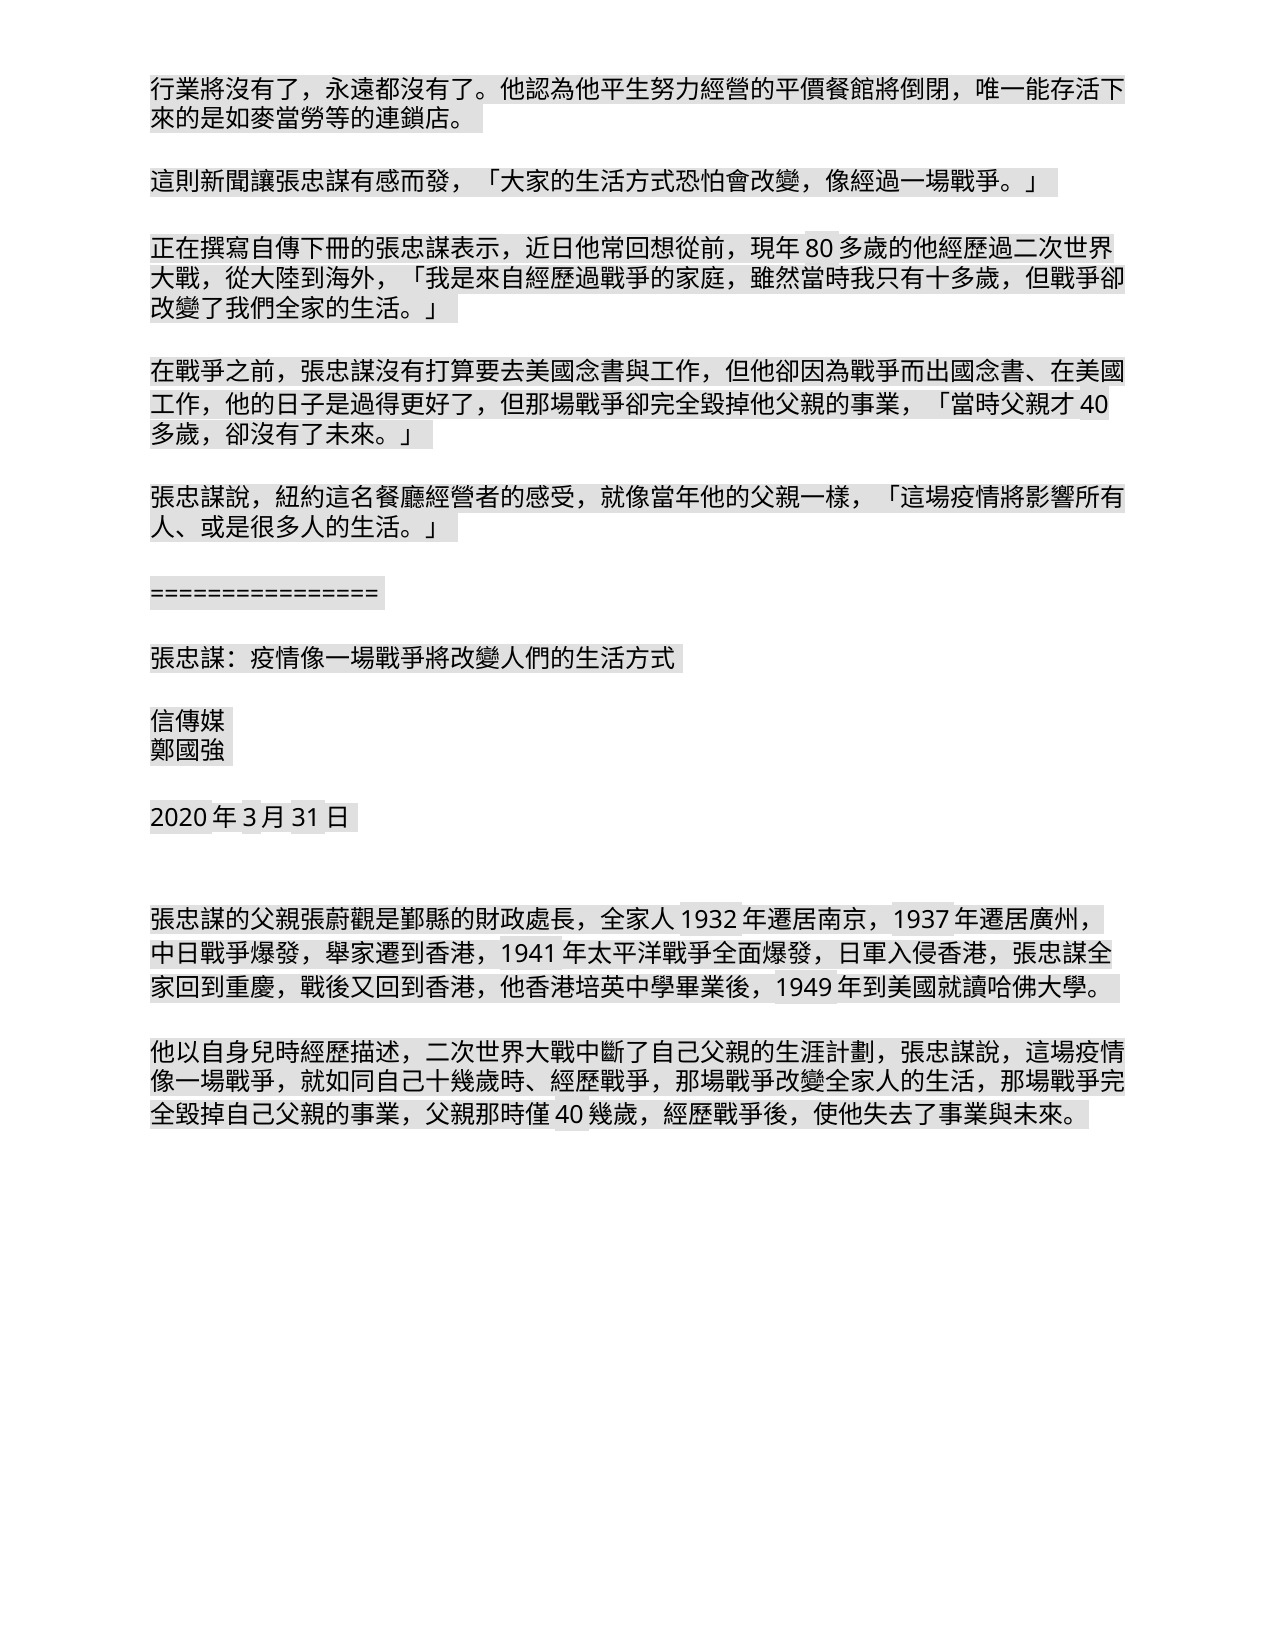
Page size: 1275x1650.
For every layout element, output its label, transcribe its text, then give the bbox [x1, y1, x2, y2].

text 行業將沒有了，永遠都沒有了。他認為他平生努力經營的平價餐館將倒閉，唯一能存活下來的是如麥當勞等的連鎖店。 這則新聞讓張忠謀有感而發，「大家的生活方式恐怕會改變，像經過一場戰爭。」 正在撰寫自傳下冊的張忠謀表示，近日他常回想從前，現年80多歲的他經歷過二次世界大戰，從大陸到海外，「我是來自經歷過戰爭的家庭，雖然當時我只有十多歲，但戰爭卻改變了我們全家的生活。」 在戰爭之前，張忠謀沒有打算要去美國念書與工作，但他卻因為戰爭而出國念書、在美國工作，他的日子是過得更好了，但那場戰爭卻完全毀掉他父親的事業，「當時父親才40多歲，卻沒有了未來。」 張忠謀說，紐約這名餐廳經營者的感受，就像當年他的父親一樣，「這場疫情將影響所有人、或是很多人的生活。」 ================ 張忠謀：疫情像一場戰爭將改變人們的生活方式 信傳媒 鄭國強 2020年3月31日 張忠謀的父親張蔚觀是鄞縣的財政處長，全家人1932年遷居南京，1937年遷居廣州，中日戰爭爆發，舉家遷到香港，1941年太平洋戰爭全面爆發，日軍入侵香港，張忠謀全家回到重慶，戰後又回到香港，他香港培英中學畢業後，1949年到美國就讀哈佛大學。 他以自身兒時經歷描述，二次世界大戰中斷了自己父親的生涯計劃，張忠謀說，這場疫情像一場戰爭，就如同自己十幾歲時、經歷戰爭，那場戰爭改變全家人的生活，那場戰爭完全毀掉自己父親的事業，父親那時僅40幾歲，經歷戰爭後，使他失去了事業與未來。 [150, 75, 1125, 1131]
